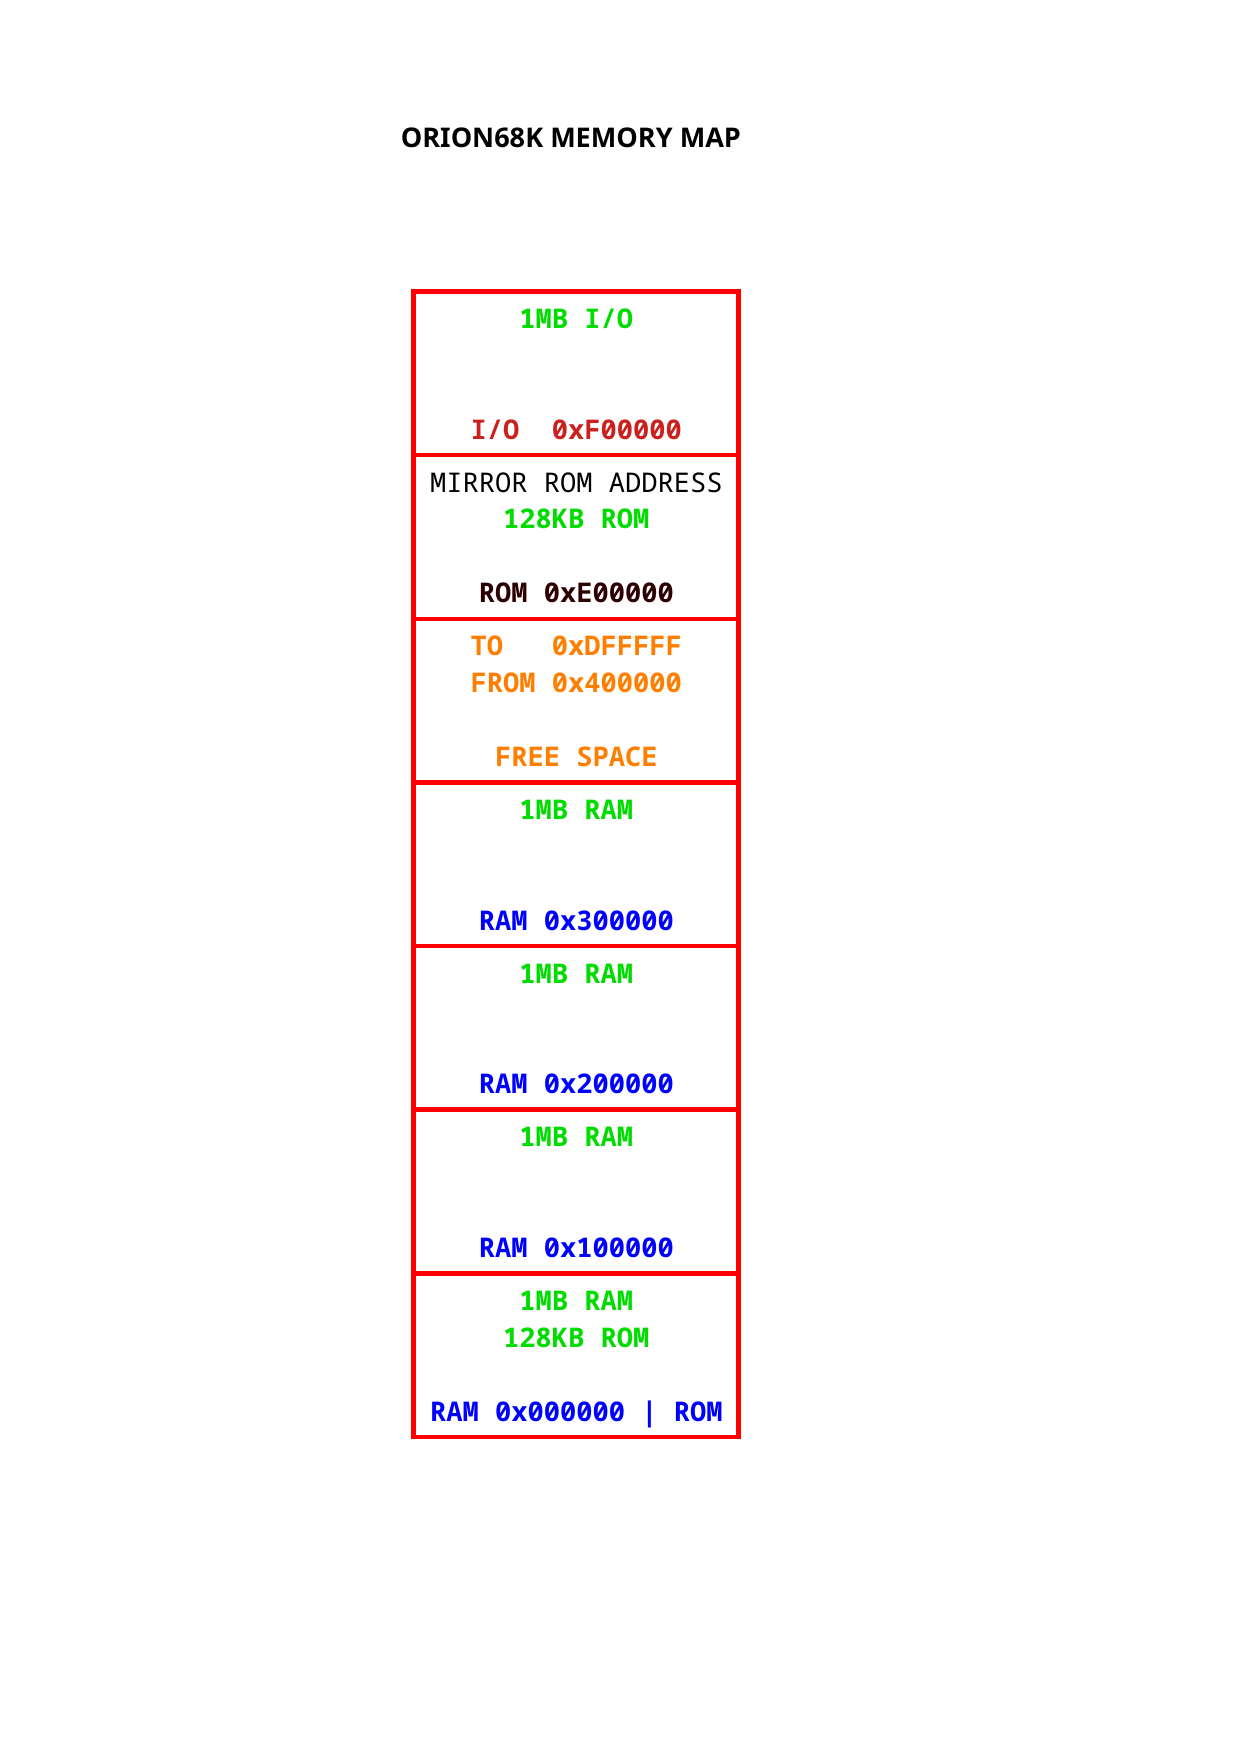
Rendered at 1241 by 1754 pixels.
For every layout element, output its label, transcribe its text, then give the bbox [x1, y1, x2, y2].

table_cell MIRROR ROM ADDRESS 128KB ROM ROM 0xE00000 [416, 457, 736, 616]
table_cell TO 0xDFFFFF FROM 0x400000 FREE SPACE [416, 621, 736, 780]
table_cell 1MB RAM RAM 0x300000 [416, 785, 736, 944]
table_cell 1MB RAM 128KB ROM RAM 0x000000 | ROM [416, 1276, 736, 1434]
text ORION68K MEMORY MAP [118, 118, 1122, 155]
table_cell 1MB RAM RAM 0x200000 [416, 948, 736, 1107]
table_cell 1MB RAM RAM 0x100000 [416, 1112, 736, 1271]
table_header 1MB I/O I/O 0xF00000 [416, 294, 736, 453]
